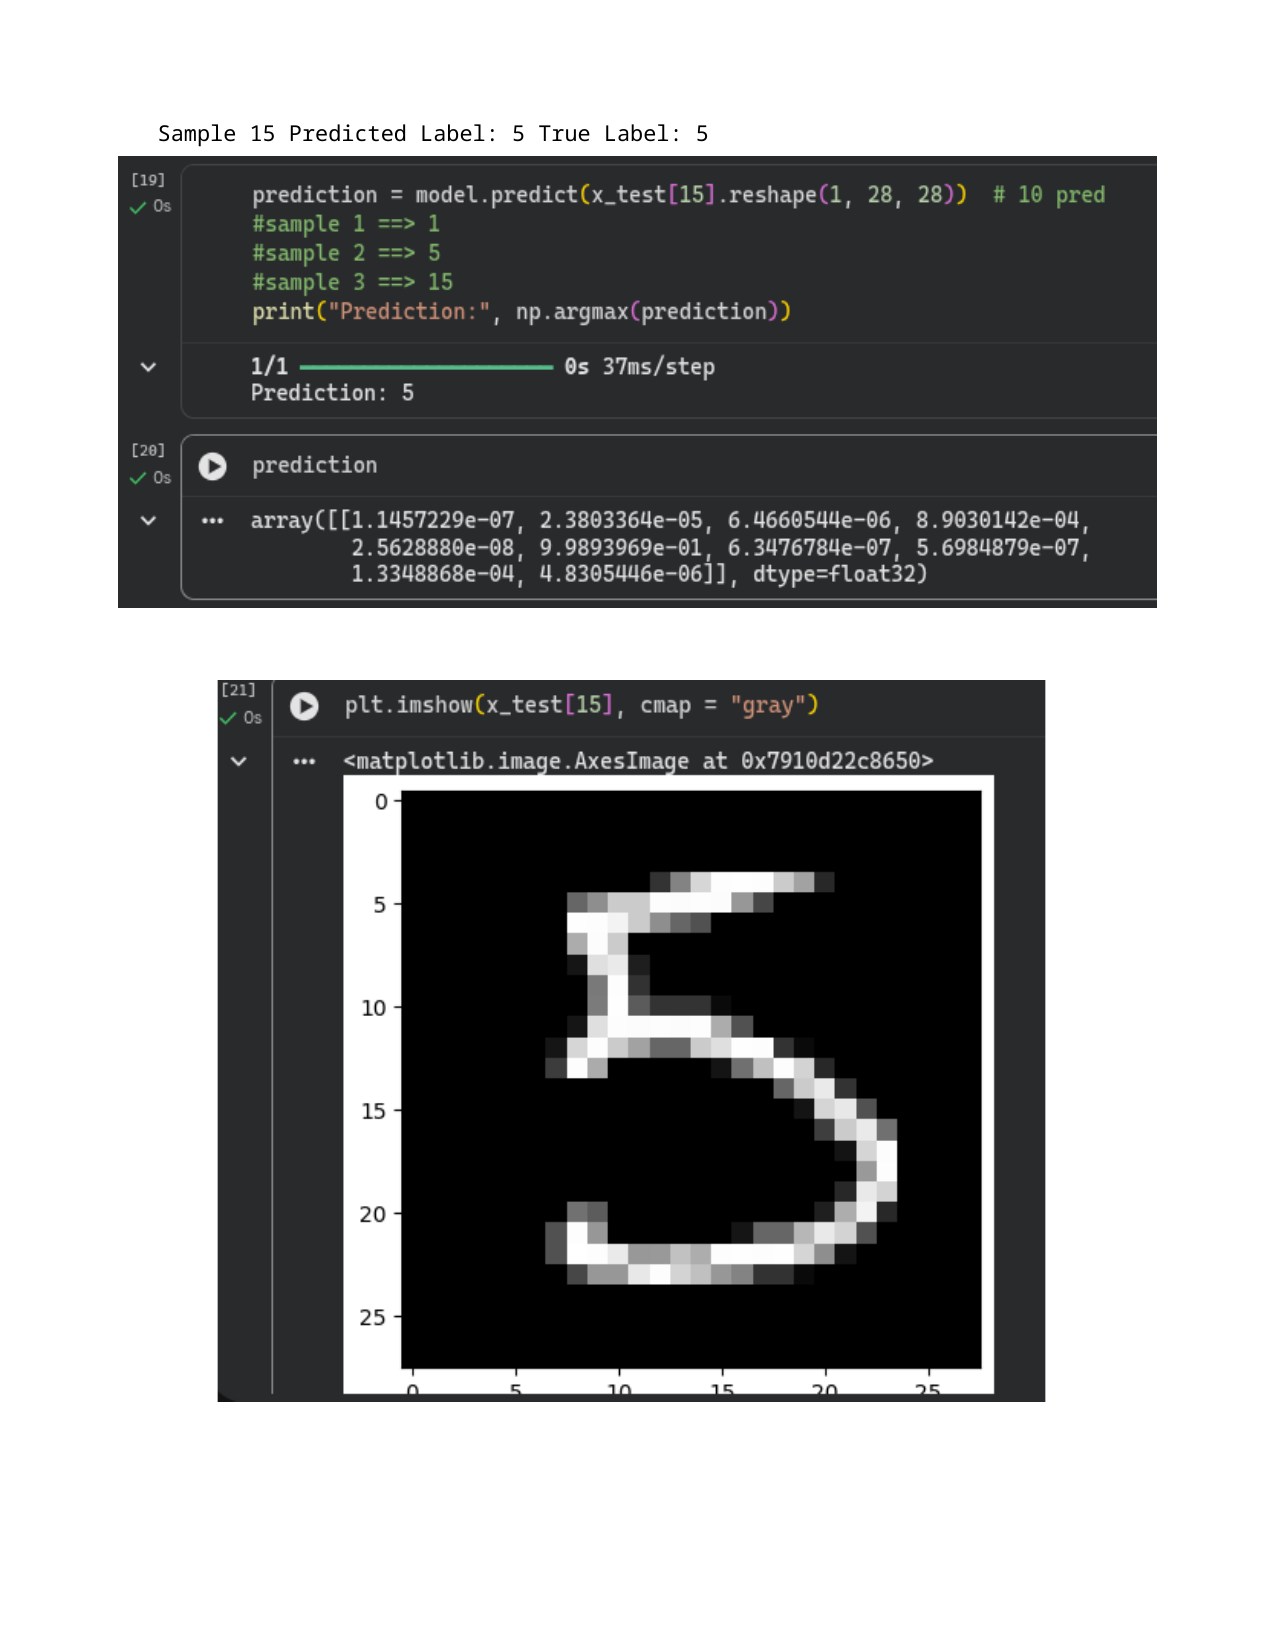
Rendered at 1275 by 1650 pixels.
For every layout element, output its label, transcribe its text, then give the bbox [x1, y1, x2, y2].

text Sample 15 Predicted Label: 5 True Label: 5 [118, 118, 1157, 148]
picture [118, 156, 1157, 608]
picture [217, 680, 1046, 1402]
